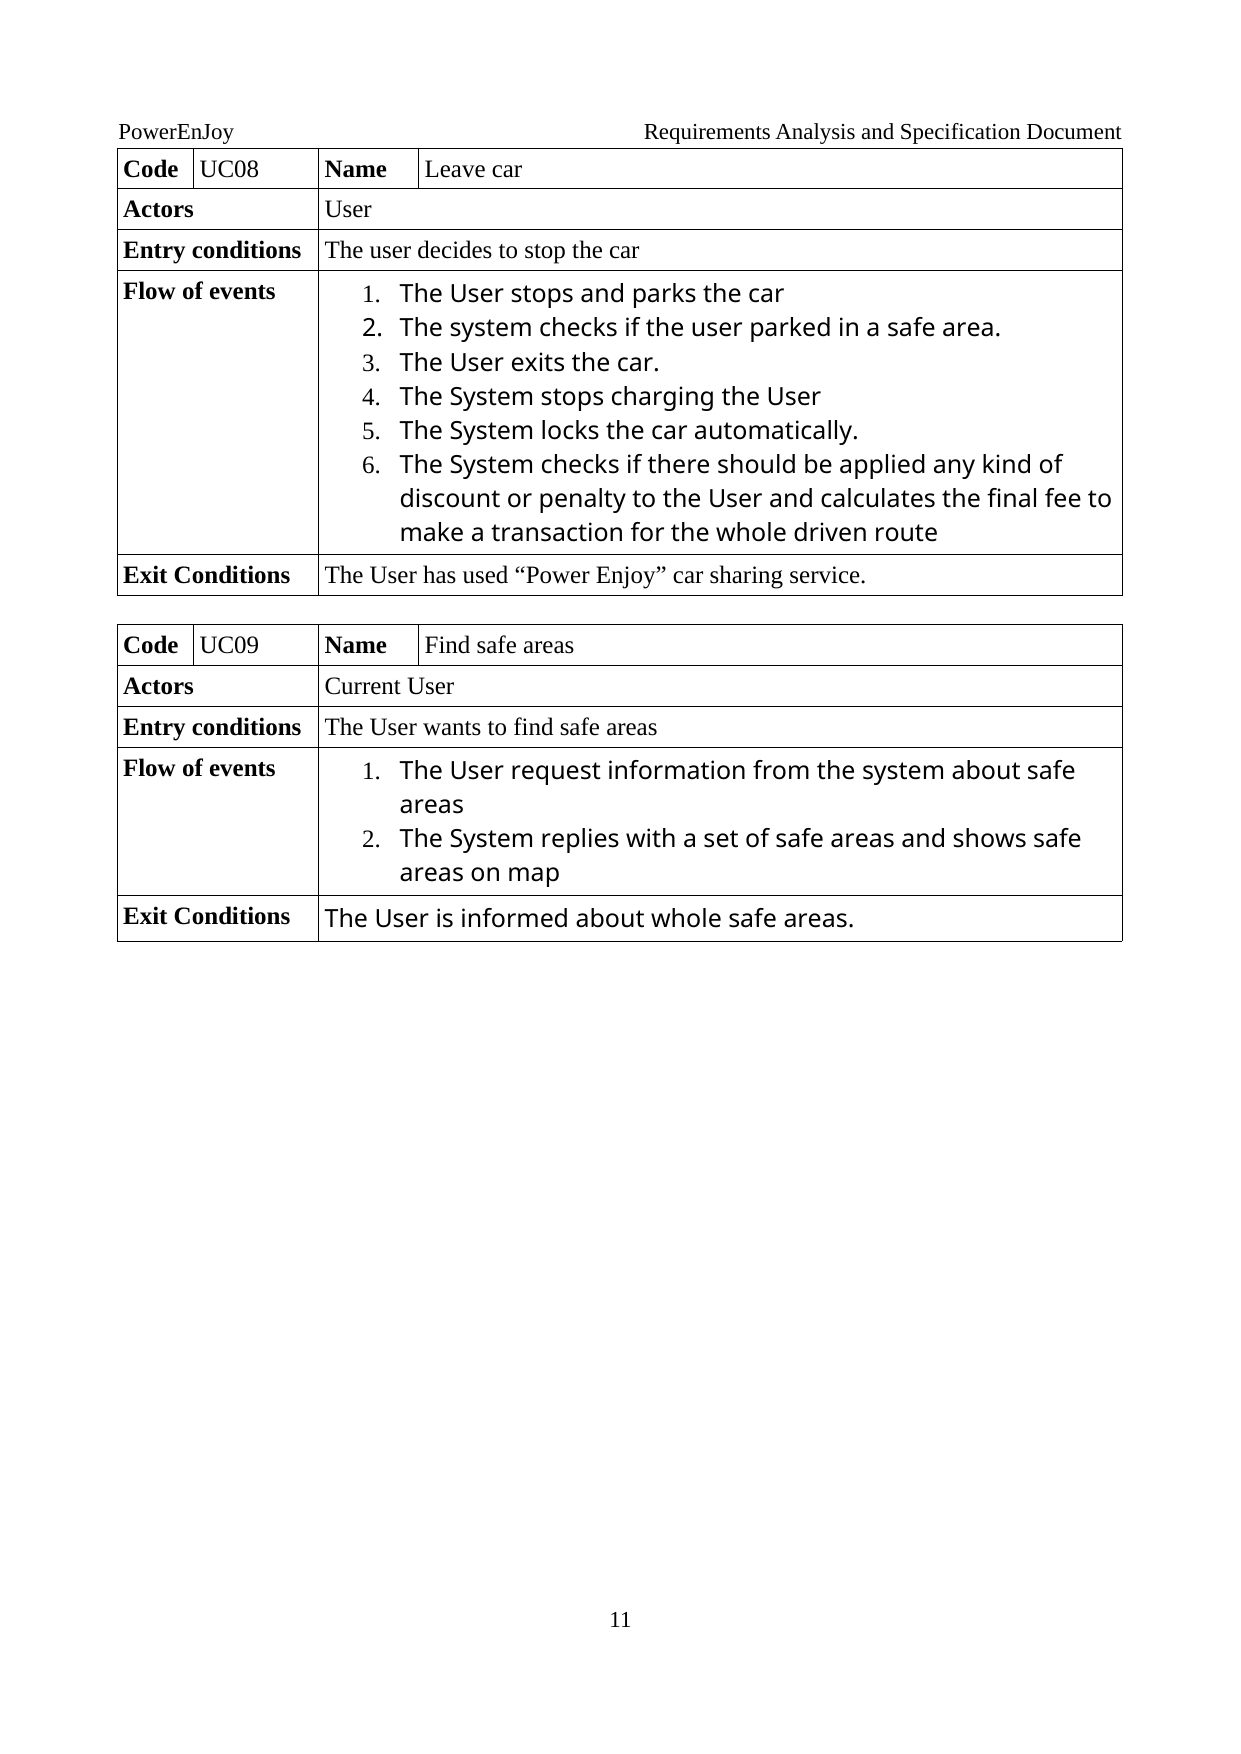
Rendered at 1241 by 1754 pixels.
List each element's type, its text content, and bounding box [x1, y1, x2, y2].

table_cell The User has used “Power Enjoy” car sharing service. [319, 555, 1122, 595]
table_cell Flow of events [118, 271, 318, 554]
table_cell Actors [118, 189, 318, 229]
table_header Leave car [419, 149, 1122, 188]
table_cell User [319, 189, 1122, 229]
table_cell Entry conditions [118, 230, 318, 270]
table_cell Entry conditions [118, 707, 318, 746]
table_cell The User request information from the system about safe areas The System replies with a set of safe areas and shows safe areas on map [319, 748, 1122, 895]
table_header UC09 [194, 625, 318, 665]
table_header Code [118, 149, 193, 188]
table_cell Actors [118, 666, 318, 706]
table_header Find safe areas [419, 625, 1122, 665]
table_header Name [319, 625, 418, 665]
table_cell The User is informed about whole safe areas. [319, 896, 1122, 941]
table_cell The User wants to find safe areas [319, 707, 1122, 746]
table_header Name [319, 149, 418, 188]
table_header UC08 [194, 149, 318, 188]
table_cell The User stops and parks the car The system checks if the user parked in a safe area. The User exits the car. The System stops charging the User The System locks the car automatically. The System checks if there should be applied any kind of discount or penalty to the User and calculates the final fee to make a transaction for the whole driven route [319, 271, 1122, 554]
table_cell Current User [319, 666, 1122, 706]
table_cell Exit Conditions [118, 896, 318, 941]
table_header Code [118, 625, 193, 665]
table_cell Flow of events [118, 748, 318, 895]
table_cell The user decides to stop the car [319, 230, 1122, 270]
table_cell Exit Conditions [118, 555, 318, 595]
